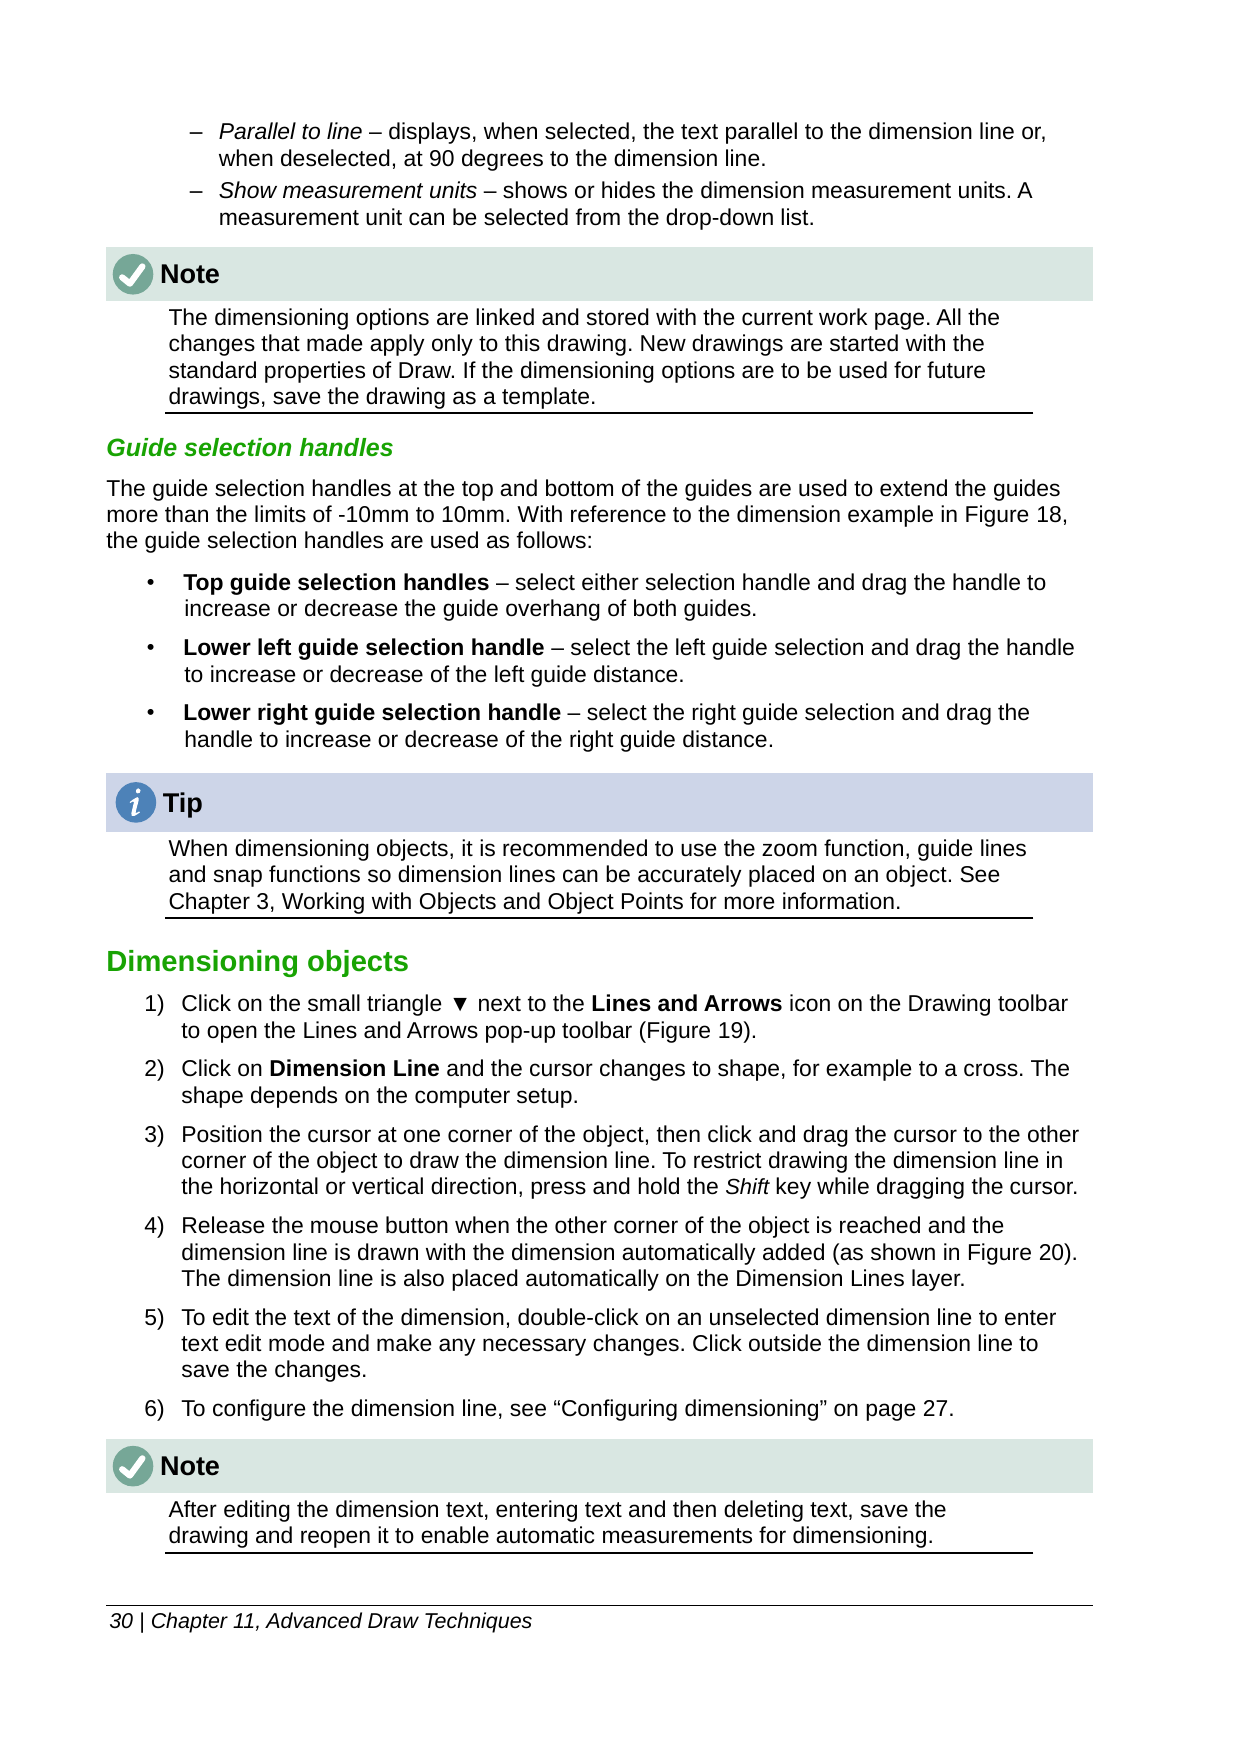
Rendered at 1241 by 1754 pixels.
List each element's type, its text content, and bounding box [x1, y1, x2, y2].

text After editing the dimension text, entering text and then deleting text, save the drawing and reopen it to enable automatic measurements for dimensioning. [165, 1493, 1033, 1552]
list Top guide selection handles – select either selection handle and drag the handle to increase or decrease the guide overhang of both guides. [144, 566, 1093, 622]
text The dimensioning options are linked and stored with the current work page. All the changes that made apply only to this drawing. New drawings are started with the standard properties of Draw. If the dimensioning options are to be used for future drawings, save the drawing as a template. [165, 301, 1033, 412]
subtitle Dimensioning objects [106, 944, 1093, 978]
subtitle Note [106, 247, 1093, 301]
list Lower right guide selection handle – select the right guide selection and drag the handle to increase or decrease of the right guide distance. [144, 696, 1093, 755]
subtitle Guide selection handles [106, 433, 1093, 462]
subtitle Note [106, 1439, 1093, 1493]
list Position the cursor at one corner of the object, then click and drag the cursor to the other corner of the object to draw the dimension line. To restrict drawing the dimension line in the horizontal or vertical direction, press and hold the Shift key while dragging the cursor. [164, 1121, 1093, 1200]
list Parallel to line – displays, when selected, the text parallel to the dimension line or, when deselected, at 90 degrees to the dimension line. [189, 118, 1093, 171]
list Show measurement units – shows or hides the dimension measurement units. A measurement unit can be selected from the drop-down list. [189, 177, 1093, 230]
list To configure the dimension line, see “Configuring dimensioning” on page 27. [164, 1395, 1093, 1422]
list To edit the text of the dimension, double-click on an unselected dimension line to enter text edit mode and make any necessary changes. Click outside the dimension line to save the changes. [164, 1304, 1093, 1383]
subtitle Tip [106, 773, 1093, 832]
list Release the mouse button when the other corner of the object is reached and the dimension line is drawn with the dimension automatically added (as shown in Figure 20). The dimension line is also placed automatically on the Dimension Lines layer. [164, 1212, 1093, 1291]
list Click on the small triangle ▼ next to the Lines and Arrows icon on the Drawing toolbar to open the Lines and Arrows pop-up toolbar (Figure 19). [164, 990, 1093, 1043]
text The guide selection handles at the top and bottom of the guides are used to extend the guides more than the limits of -10mm to 10mm. With reference to the dimension example in Figure 18, the guide selection handles are used as follows: [106, 474, 1093, 553]
list Lower left guide selection handle – select the left guide selection and drag the handle to increase or decrease of the left guide distance. [144, 631, 1093, 687]
list Click on Dimension Line and the cursor changes to shape, for example to a cross. The shape depends on the computer setup. [164, 1055, 1093, 1108]
text When dimensioning objects, it is recommended to use the zoom function, guide lines and snap functions so dimension lines can be accurately placed on an object. See Chapter 3, Working with Objects and Object Points for more information. [165, 832, 1033, 917]
